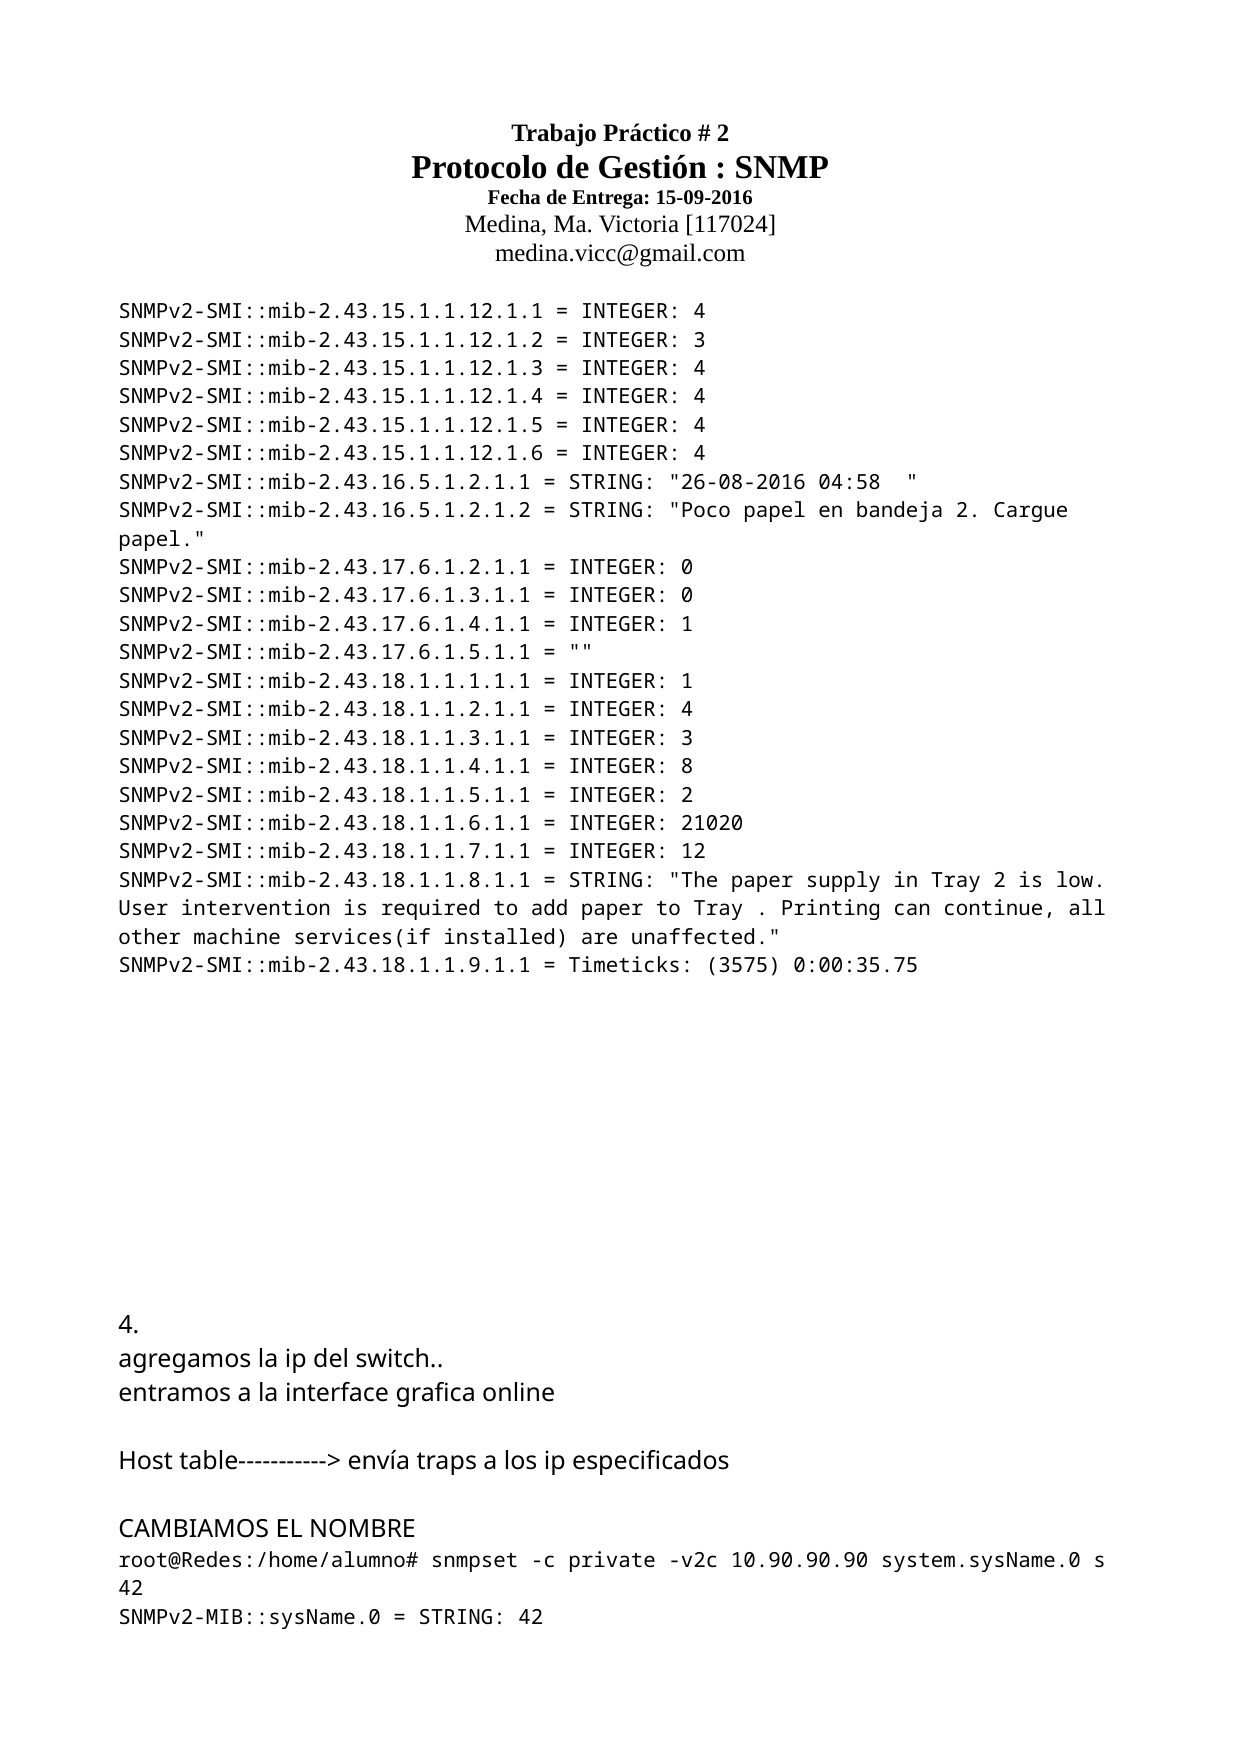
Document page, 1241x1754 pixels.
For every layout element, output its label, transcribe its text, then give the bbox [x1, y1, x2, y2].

text SNMPv2-SMI::mib-2.43.18.1.1.4.1.1 = INTEGER: 8 [118, 751, 1122, 780]
text SNMPv2-SMI::mib-2.43.17.6.1.5.1.1 = "" [118, 637, 1122, 666]
text SNMPv2-SMI::mib-2.43.18.1.1.9.1.1 = Timeticks: (3575) 0:00:35.75 [118, 950, 1122, 979]
text SNMPv2-SMI::mib-2.43.18.1.1.3.1.1 = INTEGER: 3 [118, 723, 1122, 751]
text SNMPv2-SMI::mib-2.43.17.6.1.3.1.1 = INTEGER: 0 [118, 581, 1122, 609]
text SNMPv2-SMI::mib-2.43.18.1.1.5.1.1 = INTEGER: 2 [118, 780, 1122, 808]
text CAMBIAMOS EL NOMBRE [118, 1511, 1122, 1545]
text SNMPv2-SMI::mib-2.43.15.1.1.12.1.5 = INTEGER: 4 [118, 410, 1122, 438]
text root@Redes:/home/alumno# snmpset -c private -v2c 10.90.90.90 system.sysName.0 s 42 [118, 1545, 1122, 1602]
text SNMPv2-SMI::mib-2.43.17.6.1.2.1.1 = INTEGER: 0 [118, 552, 1122, 581]
text 4. [118, 1307, 1122, 1341]
text SNMPv2-SMI::mib-2.43.16.5.1.2.1.1 = STRING: "26-08-2016 04:58 " [118, 467, 1122, 495]
text SNMPv2-SMI::mib-2.43.18.1.1.7.1.1 = INTEGER: 12 [118, 837, 1122, 865]
text SNMPv2-SMI::mib-2.43.15.1.1.12.1.4 = INTEGER: 4 [118, 382, 1122, 410]
text SNMPv2-SMI::mib-2.43.15.1.1.12.1.2 = INTEGER: 3 [118, 325, 1122, 353]
text SNMPv2-SMI::mib-2.43.17.6.1.4.1.1 = INTEGER: 1 [118, 609, 1122, 637]
text SNMPv2-SMI::mib-2.43.18.1.1.6.1.1 = INTEGER: 21020 [118, 808, 1122, 837]
text SNMPv2-SMI::mib-2.43.15.1.1.12.1.3 = INTEGER: 4 [118, 353, 1122, 382]
text SNMPv2-SMI::mib-2.43.15.1.1.12.1.1 = INTEGER: 4 [118, 296, 1122, 325]
text Host table-----------> envía traps a los ip especificados [118, 1443, 1122, 1477]
text SNMPv2-SMI::mib-2.43.18.1.1.8.1.1 = STRING: "The paper supply in Tray 2 is low. User intervention is required to add paper to Tray . Printing can continue, all other machine services(if installed) are unaffected." [118, 865, 1122, 950]
text entramos a la interface grafica online [118, 1375, 1122, 1409]
text SNMPv2-SMI::mib-2.43.15.1.1.12.1.6 = INTEGER: 4 [118, 438, 1122, 467]
text SNMPv2-MIB::sysName.0 = STRING: 42 [118, 1602, 1122, 1630]
text SNMPv2-SMI::mib-2.43.16.5.1.2.1.2 = STRING: "Poco papel en bandeja 2. Cargue papel." [118, 495, 1122, 552]
text agregamos la ip del switch.. [118, 1341, 1122, 1375]
text SNMPv2-SMI::mib-2.43.18.1.1.1.1.1 = INTEGER: 1 [118, 666, 1122, 694]
text SNMPv2-SMI::mib-2.43.18.1.1.2.1.1 = INTEGER: 4 [118, 694, 1122, 723]
